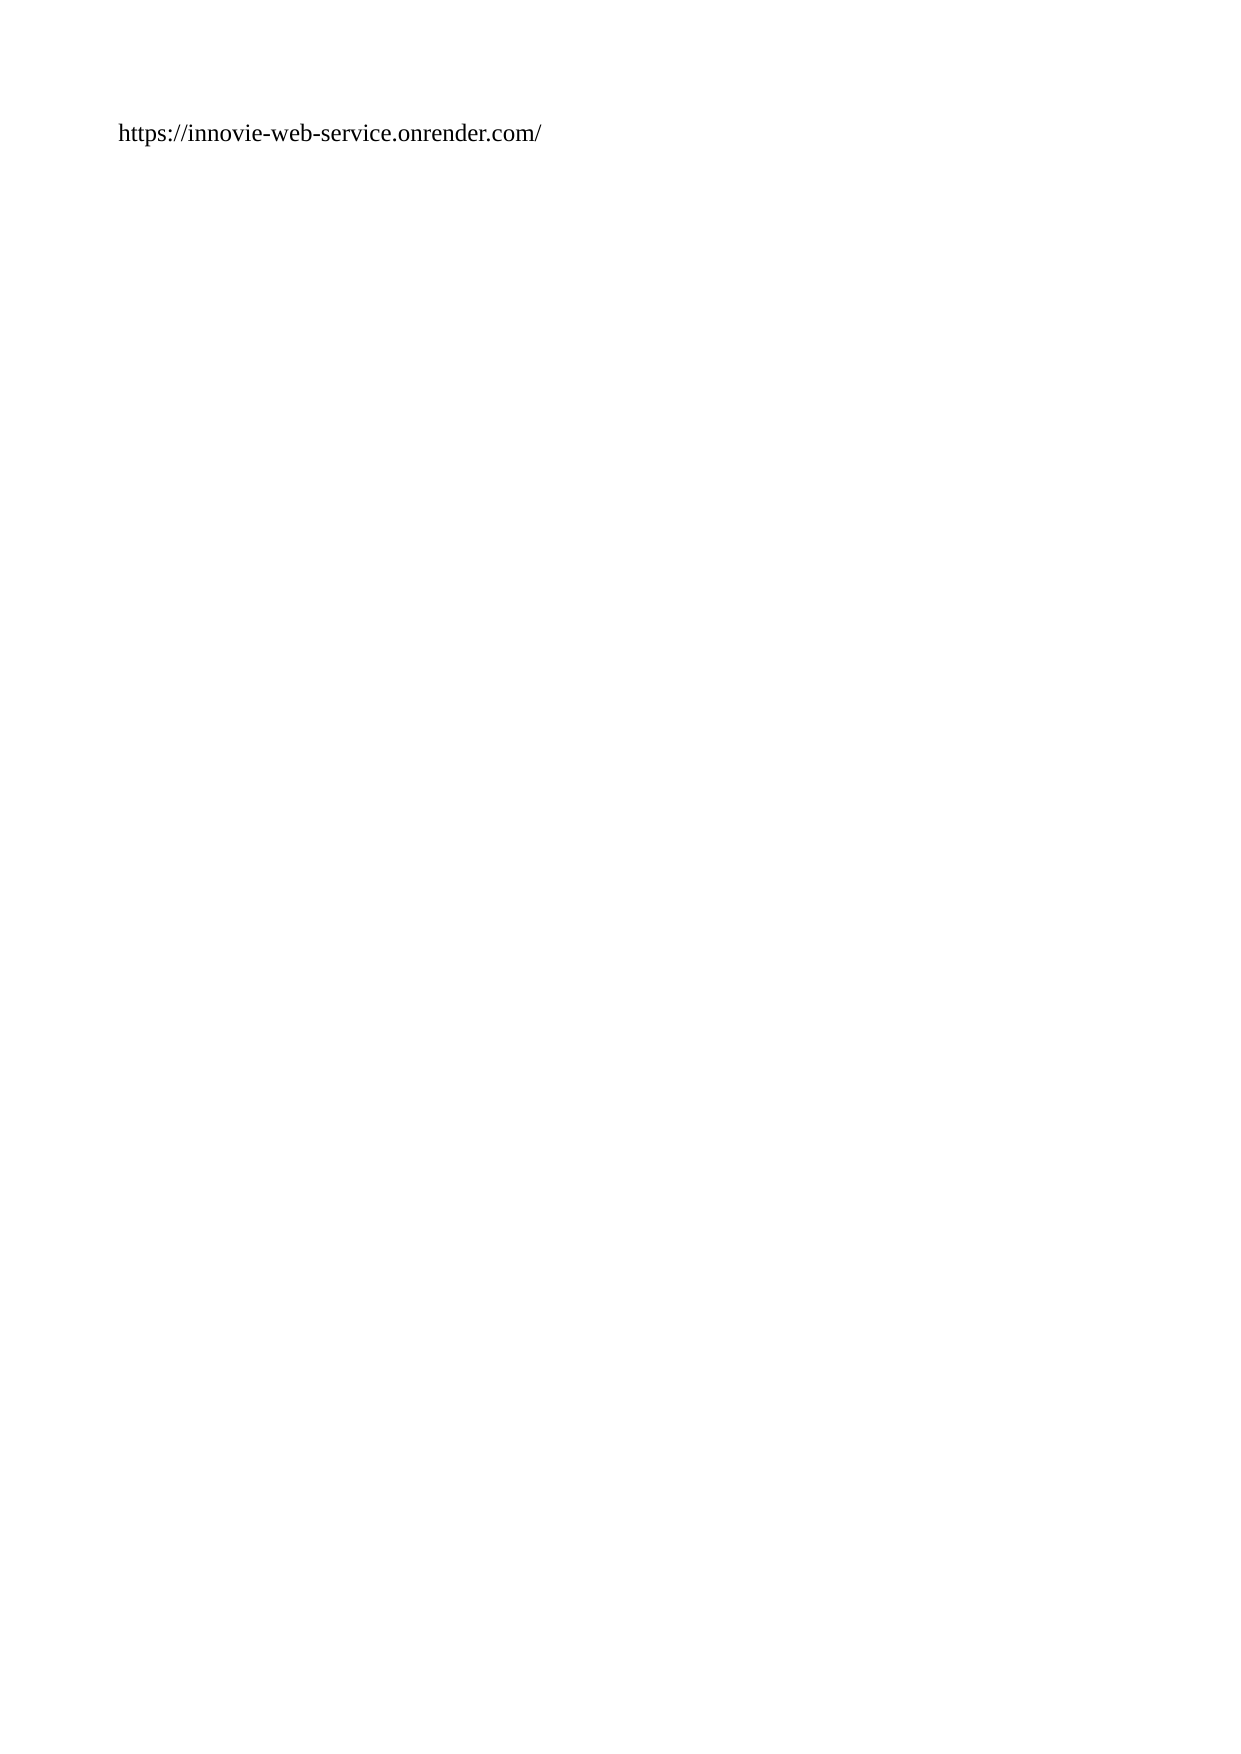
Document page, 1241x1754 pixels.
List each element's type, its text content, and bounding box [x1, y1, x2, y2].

text https://innovie-web-service.onrender.com/ [118, 118, 1122, 147]
